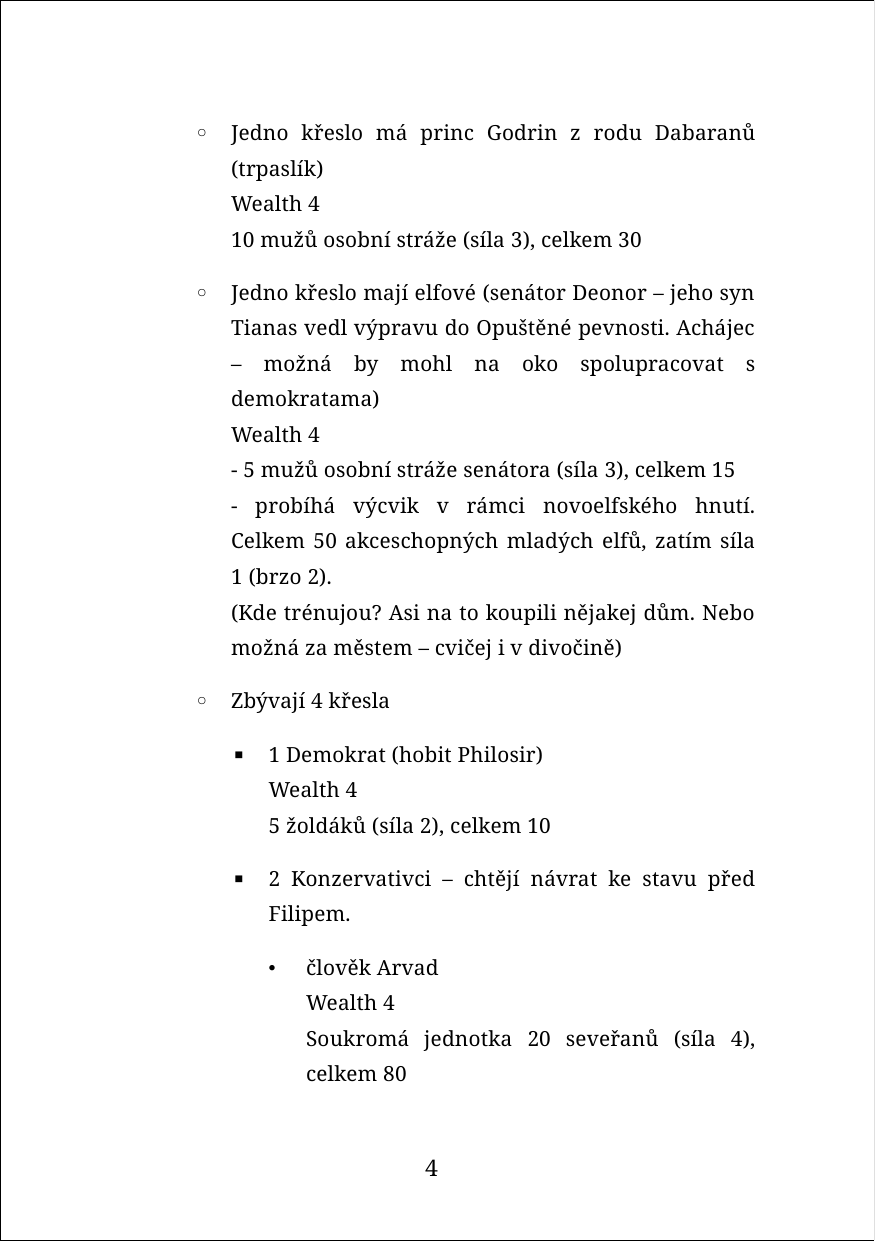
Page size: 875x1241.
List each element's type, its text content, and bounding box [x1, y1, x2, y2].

list Jedno křeslo mají elfové (senátor Deonor – jeho syn Tianas vedl výpravu do Opuštěné pevnosti. Achájec – možná by mohl na oko spolupracovat s demokratama) Wealth 4 - 5 mužů osobní stráže senátora (síla 3), celkem 15 - probíhá výcvik v rámci novoelfského hnutí. Celkem 50 akceschopných mladých elfů, zatím síla 1 (brzo 2). (Kde trénujou? Asi na to koupili nějakej dům. Nebo možná za městem – cvičej i v divočině) [193, 278, 756, 662]
list Zbývají 4 křesla [193, 686, 756, 715]
list 2 Konzervativci – chtějí návrat ke stavu před Filipem. [231, 864, 756, 928]
list člověk Arvad Wealth 4 Soukromá jednotka 20 seveřanů (síla 4), celkem 80 [268, 953, 756, 1088]
list Jedno křeslo má princ Godrin z rodu Dabaranů (trpaslík) Wealth 4 10 mužů osobní stráže (síla 3), celkem 30 [193, 118, 756, 253]
list 1 Demokrat (hobit Philosir) Wealth 4 5 žoldáků (síla 2), celkem 10 [231, 740, 756, 839]
